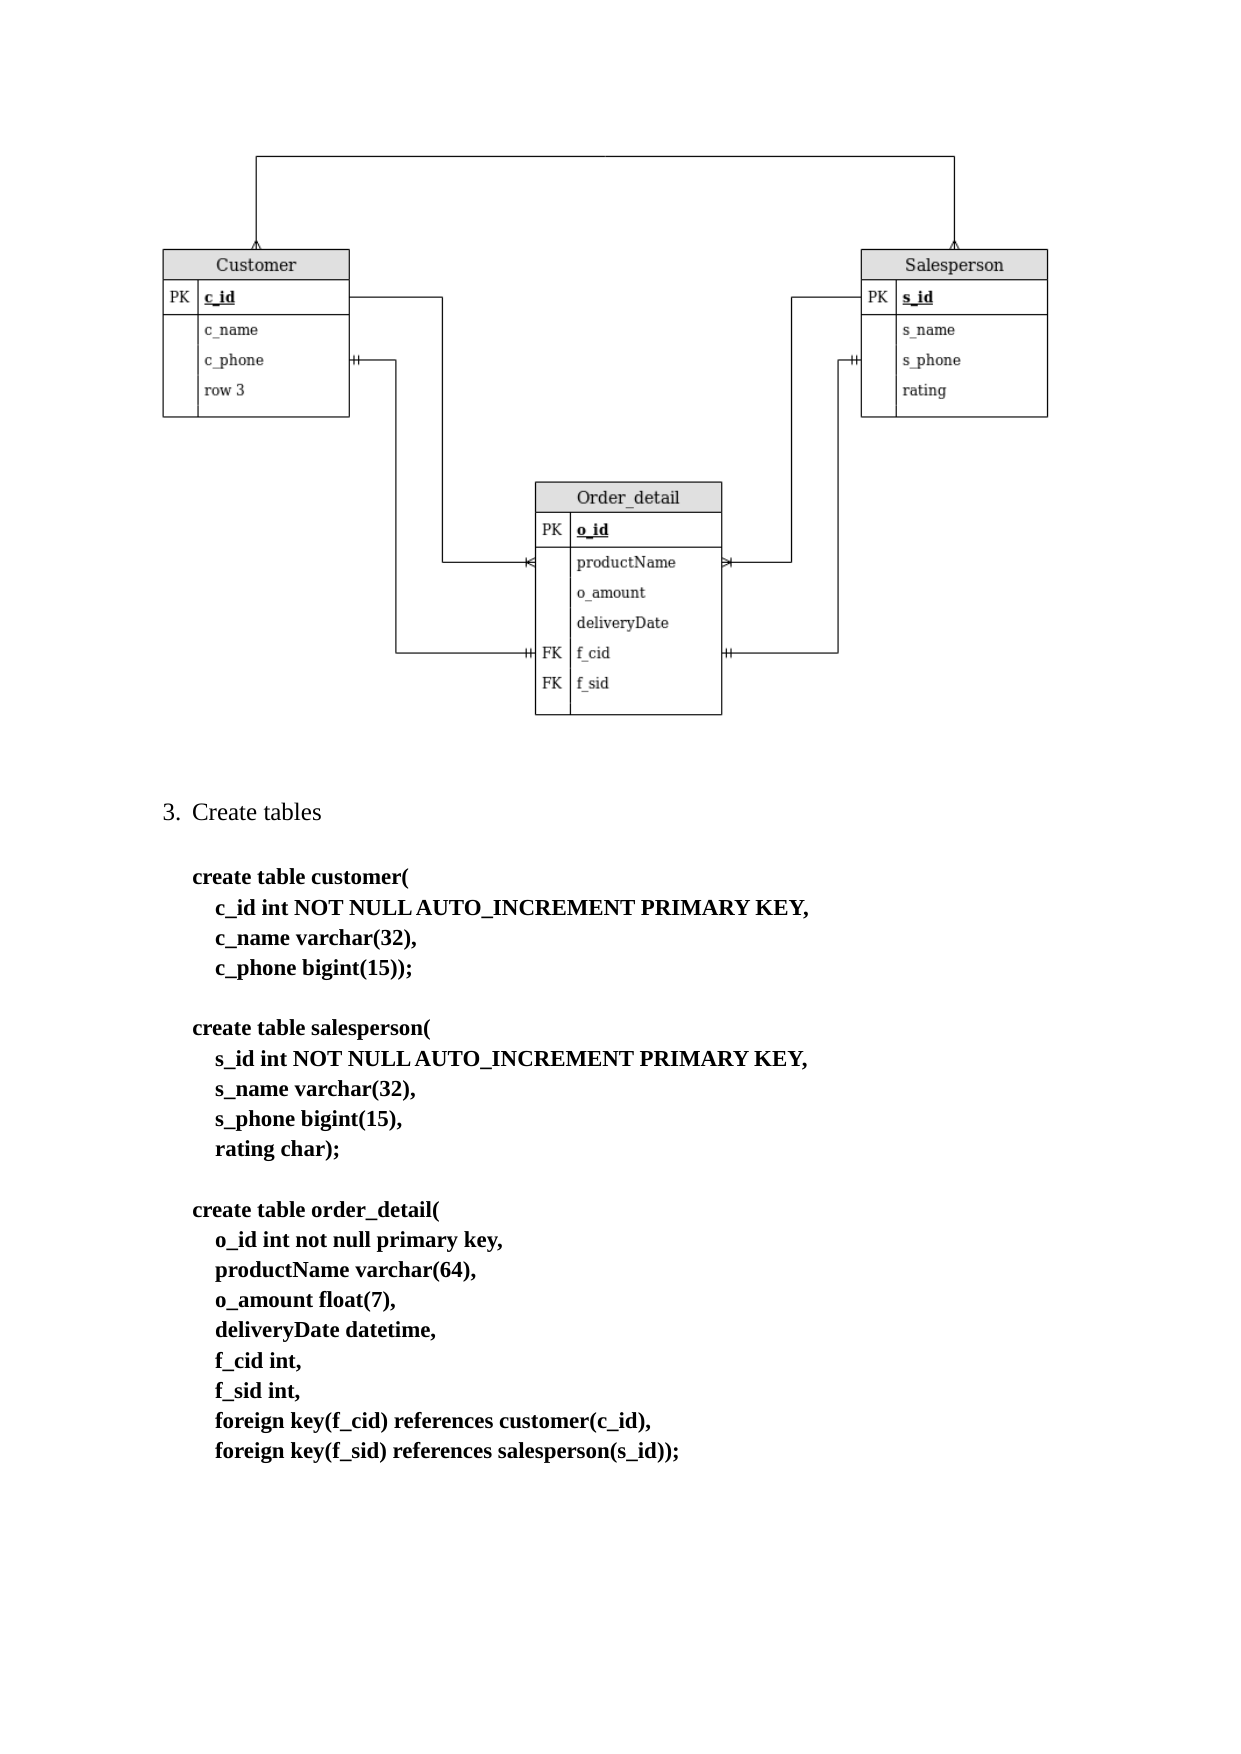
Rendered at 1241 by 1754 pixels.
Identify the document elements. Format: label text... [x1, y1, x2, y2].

list Create tables [162, 797, 1122, 826]
text foreign key(f_sid) references salesperson(s_id)); [118, 1437, 1122, 1464]
text s_name varchar(32), [118, 1075, 1122, 1101]
text rating char); [118, 1135, 1122, 1162]
text productName varchar(64), [118, 1256, 1122, 1282]
text foreign key(f_cid) references customer(c_id), [118, 1407, 1122, 1433]
text f_cid int, [118, 1347, 1122, 1373]
text create table salesperson( [118, 1014, 1122, 1041]
picture [151, 135, 1061, 727]
text s_phone bigint(15), [118, 1105, 1122, 1131]
text c_name varchar(32), [118, 924, 1122, 950]
text create table order_detail( [118, 1196, 1122, 1222]
text f_sid int, [118, 1377, 1122, 1403]
text o_id int not null primary key, [118, 1226, 1122, 1252]
text c_phone bigint(15)); [118, 954, 1122, 980]
text o_amount float(7), [118, 1286, 1122, 1313]
text deliveryDate datetime, [118, 1317, 1122, 1343]
text create table customer( [118, 863, 1122, 890]
text s_id int NOT NULL AUTO_INCREMENT PRIMARY KEY, [118, 1045, 1122, 1071]
text c_id int NOT NULL AUTO_INCREMENT PRIMARY KEY, [118, 894, 1122, 920]
